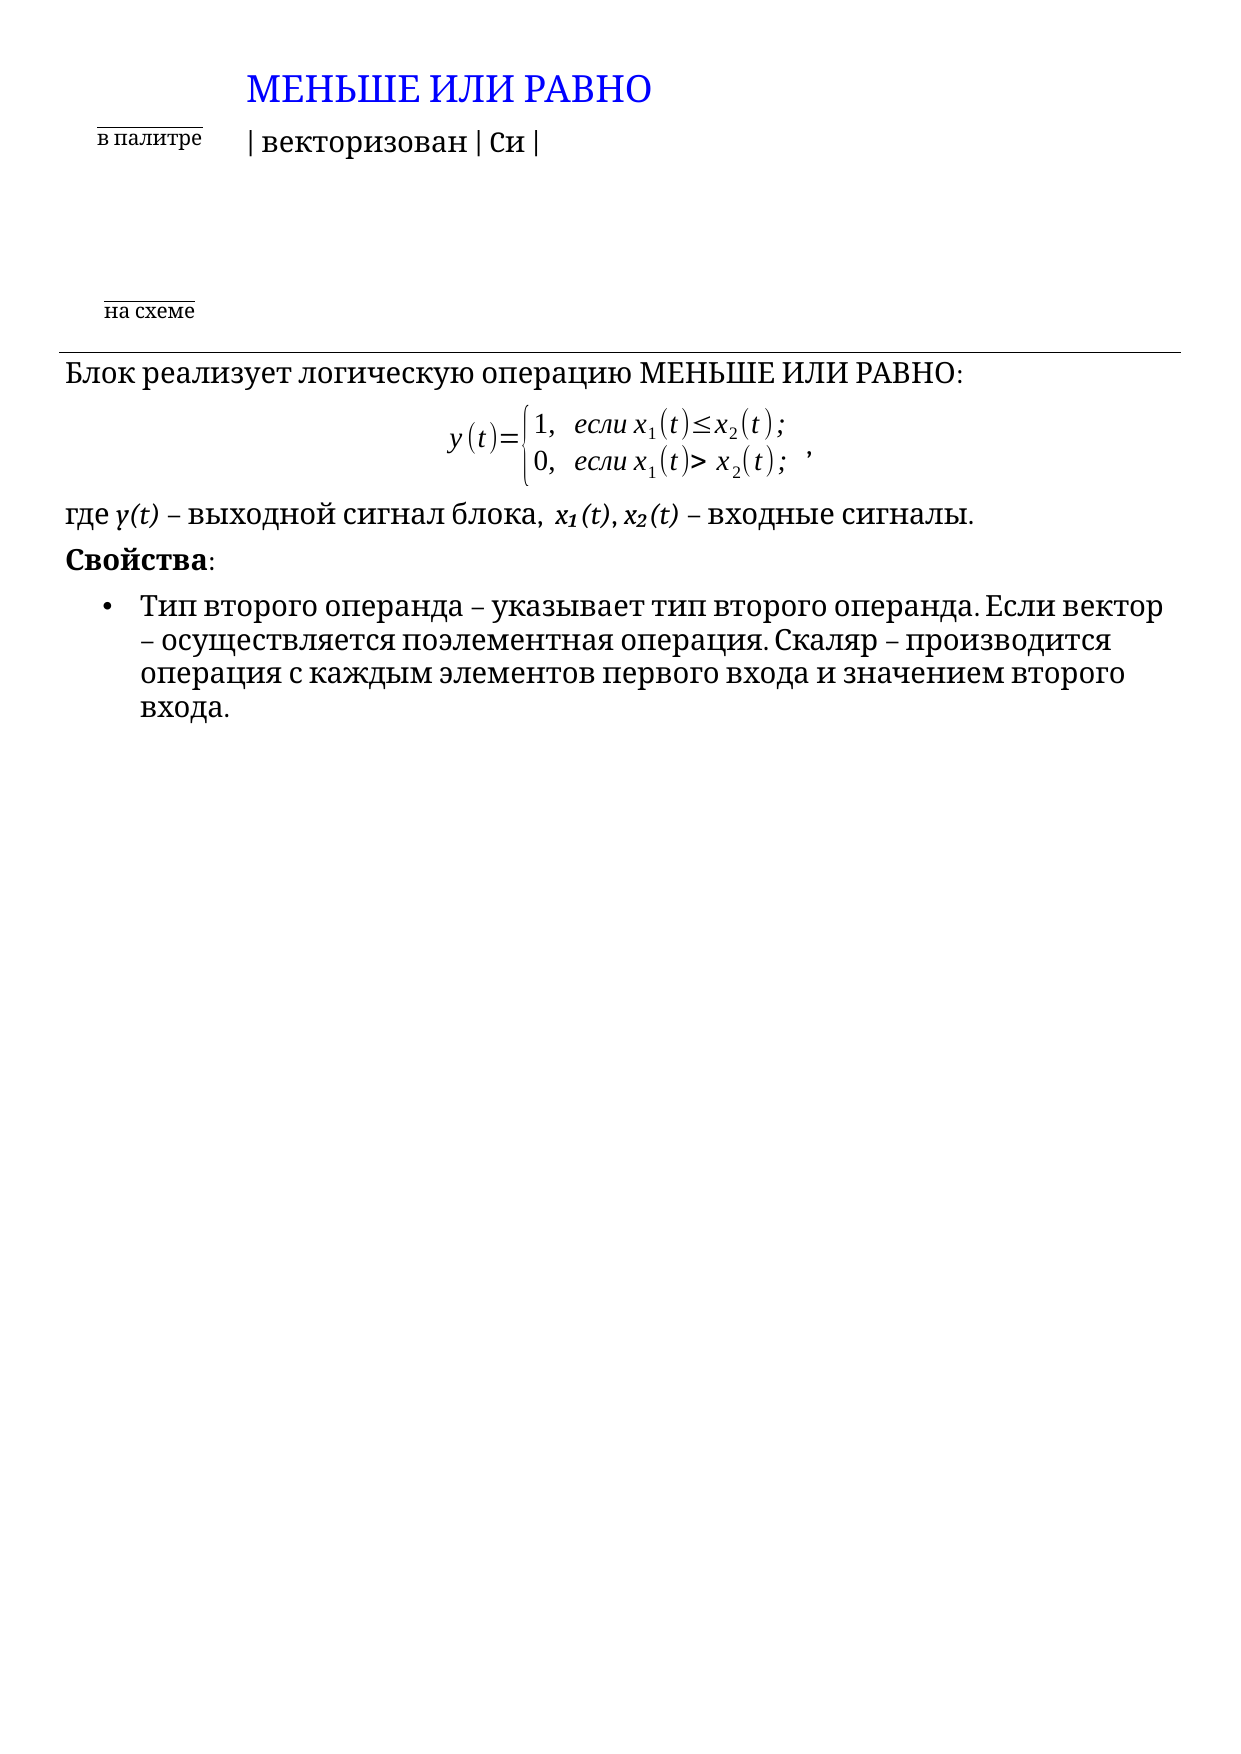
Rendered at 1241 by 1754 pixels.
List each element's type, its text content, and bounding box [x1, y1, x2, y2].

table_cell [59, 178, 240, 294]
table_cell [240, 294, 1181, 352]
table_header [59, 59, 240, 121]
table_cell Блок реализует логическую операцию МЕНЬШЕ ИЛИ РАВНО: , где y(t) – выходной сигнал блока, x₁(t), x₂(t) – входные сигналы. Свойства: Тип второго операнда – указывает тип второго операнда. Если вектор – осуществляется поэлементная операция. Скаляр – производится операция с каждым элементов первого входа и значением второго входа. [59, 353, 1181, 743]
table_cell на схеме [59, 294, 240, 352]
table_header МЕНЬШЕ ИЛИ РАВНО [240, 59, 1181, 121]
table_cell в палитре [59, 121, 240, 178]
table_cell [240, 178, 1181, 294]
table_cell | векторизован | Cи | [240, 121, 1181, 178]
